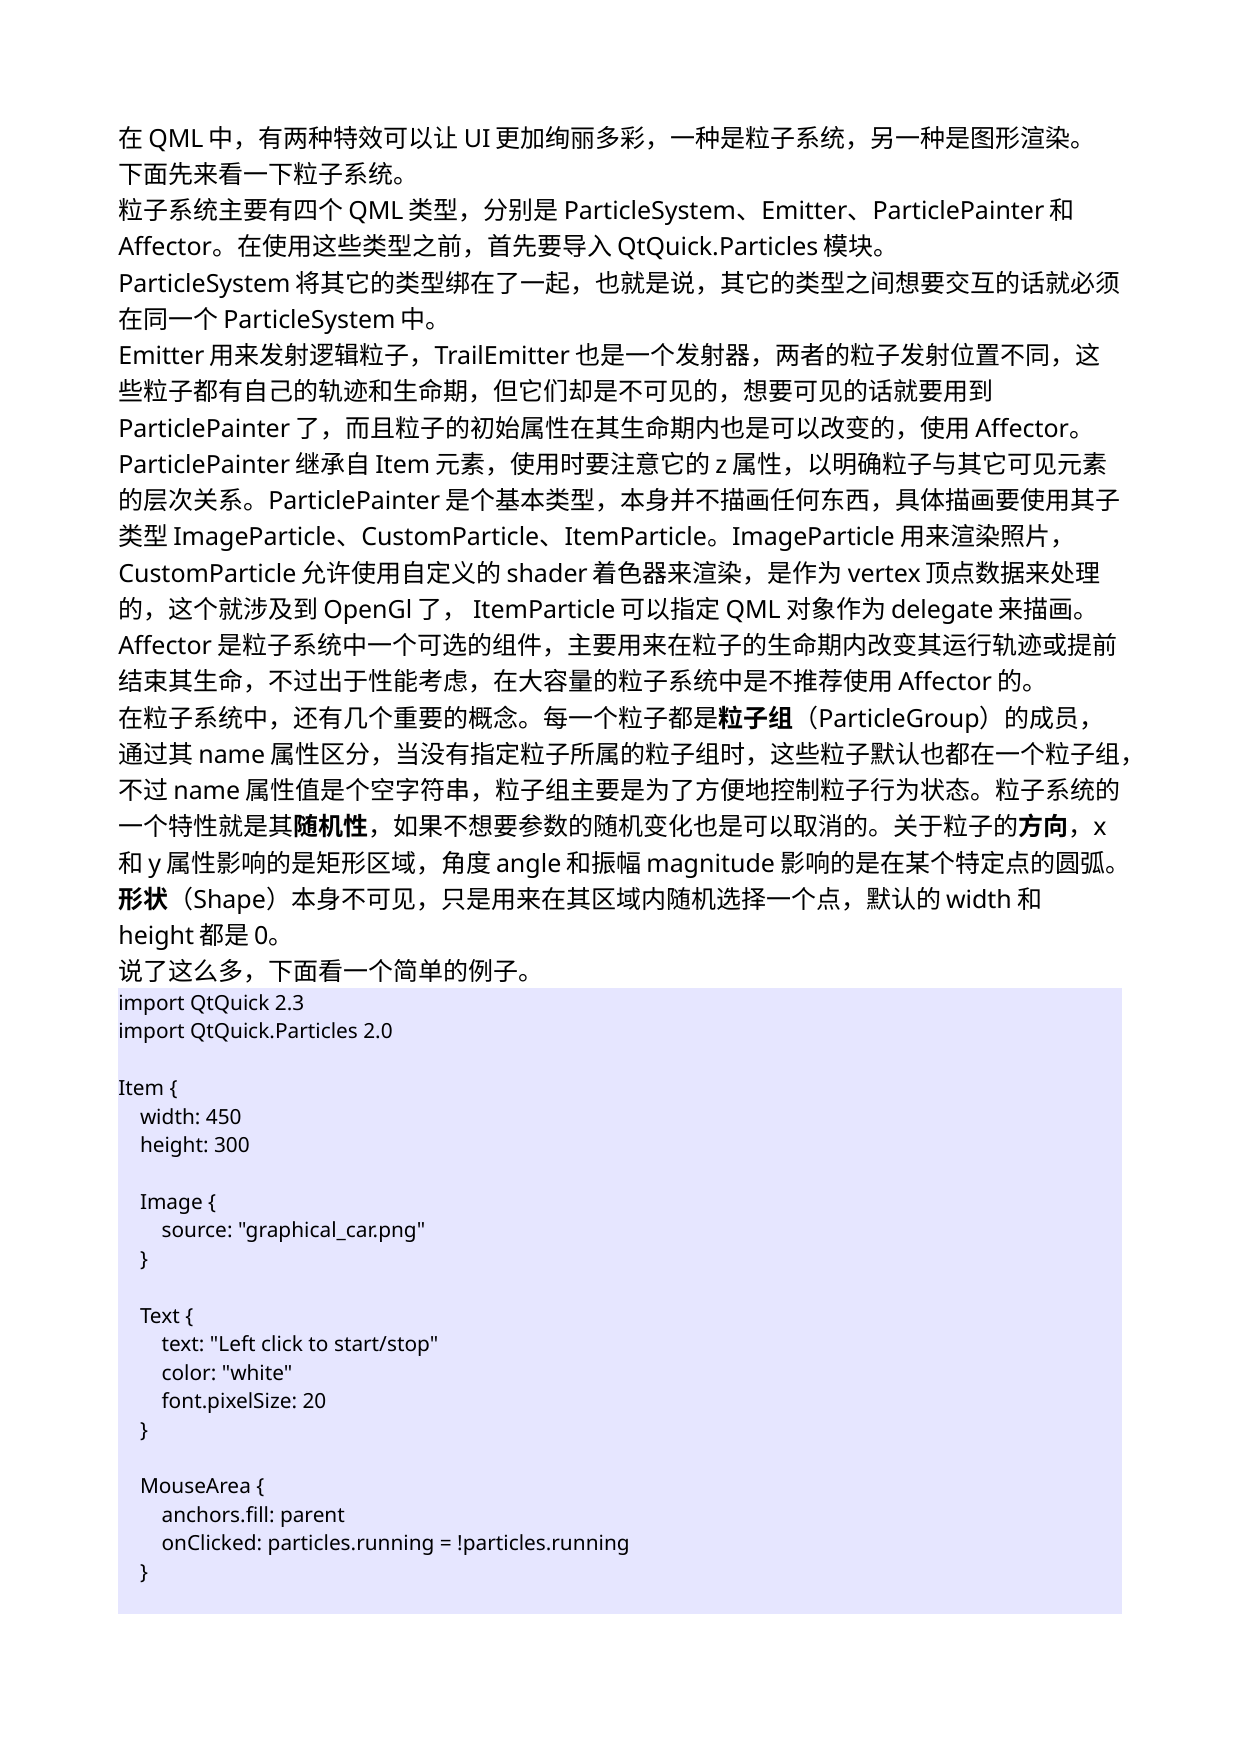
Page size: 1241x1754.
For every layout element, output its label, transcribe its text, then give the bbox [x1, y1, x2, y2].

text text: "Left click to start/stop" [118, 1329, 1122, 1358]
text 在QML中，有两种特效可以让UI更加绚丽多彩，一种是粒子系统，另一种是图形渲染。 [118, 118, 1122, 154]
text source: "graphical_car.png" [118, 1216, 1122, 1244]
text onClicked: particles.running = !particles.running [118, 1528, 1122, 1557]
text } [118, 1557, 1122, 1585]
text 在粒子系统中，还有几个重要的概念。每一个粒子都是粒子组（ParticleGroup）的成员，通过其name属性区分，当没有指定粒子所属的粒子组时，这些粒子默认也都在一个粒子组，不过name属性值是个空字符串，粒子组主要是为了方便地控制粒子行为状态。粒子系统的一个特性就是其随机性，如果不想要参数的随机变化也是可以取消的。关于粒子的方向，x和y属性影响的是矩形区域，角度angle和振幅magnitude影响的是在某个特定点的圆弧。形状（Shape）本身不可见，只是用来在其区域内随机选择一个点，默认的width和height都是0。 [118, 698, 1122, 952]
text height: 300 [118, 1130, 1122, 1159]
text color: "white" [118, 1358, 1122, 1386]
text ParticleSystem将其它的类型绑在了一起，也就是说，其它的类型之间想要交互的话就必须在同一个ParticleSystem中。 [118, 263, 1122, 336]
text MouseArea { [118, 1472, 1122, 1500]
text } [118, 1415, 1122, 1443]
text 粒子系统主要有四个QML类型，分别是ParticleSystem、Emitter、ParticlePainter和Affector。在使用这些类型之前，首先要导入QtQuick.Particles模块。 [118, 191, 1122, 263]
text } [118, 1244, 1122, 1272]
text font.pixelSize: 20 [118, 1386, 1122, 1415]
text width: 450 [118, 1102, 1122, 1130]
text ParticlePainter继承自Item元素，使用时要注意它的z属性，以明确粒子与其它可见元素的层次关系。ParticlePainter是个基本类型，本身并不描画任何东西，具体描画要使用其子类型ImageParticle、CustomParticle、ItemParticle。ImageParticle用来渲染照片， CustomParticle允许使用自定义的shader着色器来渲染，是作为vertex顶点数据来处理的，这个就涉及到OpenGl了， ItemParticle可以指定QML对象作为delegate来描画。 [118, 444, 1122, 626]
text Emitter用来发射逻辑粒子，TrailEmitter也是一个发射器，两者的粒子发射位置不同，这些粒子都有自己的轨迹和生命期，但它们却是不可见的，想要可见的话就要用到ParticlePainter了，而且粒子的初始属性在其生命期内也是可以改变的，使用Affector。 [118, 336, 1122, 444]
text Text { [118, 1301, 1122, 1329]
text import QtQuick.Particles 2.0 [118, 1017, 1122, 1045]
text Item { [118, 1073, 1122, 1102]
text anchors.fill: parent [118, 1500, 1122, 1528]
text Affector是粒子系统中一个可选的组件，主要用来在粒子的生命期内改变其运行轨迹或提前结束其生命，不过出于性能考虑，在大容量的粒子系统中是不推荐使用Affector的。 [118, 626, 1122, 698]
text import QtQuick 2.3 [118, 988, 1122, 1017]
text Image { [118, 1187, 1122, 1216]
text 说了这么多，下面看一个简单的例子。 [118, 952, 1122, 988]
text 下面先来看一下粒子系统。 [118, 154, 1122, 191]
